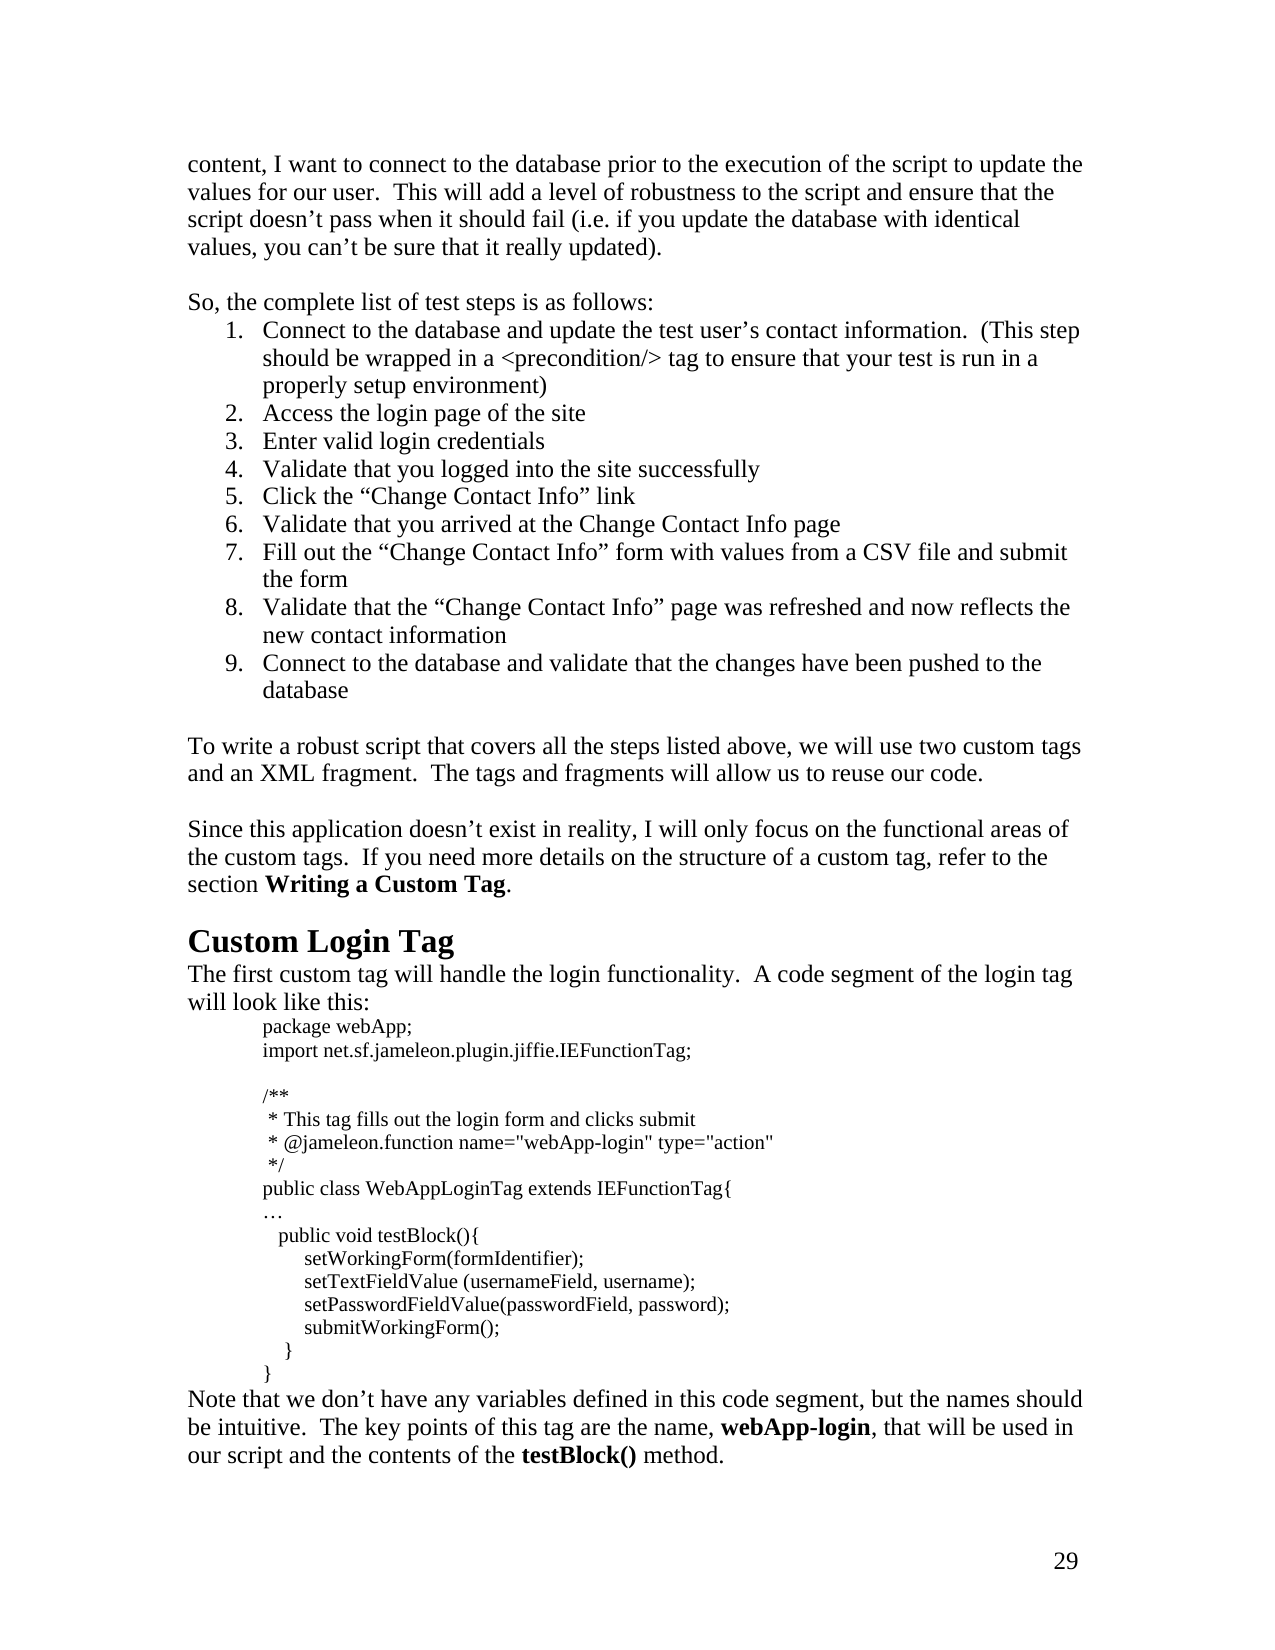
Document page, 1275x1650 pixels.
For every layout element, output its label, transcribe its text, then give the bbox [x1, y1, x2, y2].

text * @jameleon.function name="webApp-login" type="action" [262, 1131, 1087, 1154]
text Note that we don’t have any variables defined in this code segment, but the names should be intuitive. The key points of this tag are the name, webApp-login, that will be used in our script and the contents of the testBlock() method. [187, 1385, 1087, 1468]
text setWorkingForm(formIdentifier); [262, 1247, 1087, 1270]
list Connect to the database and validate that the changes have been pushed to the database [225, 649, 1087, 704]
text submitWorkingForm(); [262, 1316, 1087, 1339]
list Fill out the “Change Contact Info” form with values from a CSV file and submit the form [225, 538, 1087, 593]
list Click the “Change Contact Info” link [225, 482, 1087, 510]
text The first custom tag will handle the login functionality. A code segment of the login tag will look like this: [187, 960, 1087, 1015]
text setPasswordFieldValue(passwordField, password); [262, 1293, 1087, 1316]
text } [187, 1339, 1087, 1362]
text * This tag fills out the login form and clicks submit [262, 1108, 1087, 1131]
text setTextFieldValue (usernameField, username); [262, 1270, 1087, 1293]
text package webApp; [262, 1015, 1087, 1038]
text } [187, 1362, 1087, 1385]
list Enter valid login credentials [225, 427, 1087, 455]
text public class WebAppLoginTag extends IEFunctionTag{ [262, 1177, 1087, 1200]
list Connect to the database and update the test user’s contact information. (This step should be wrapped in a <precondition/> tag to ensure that your test is run in a properly setup environment) [225, 316, 1087, 399]
list Validate that you arrived at the Change Contact Info page [225, 510, 1087, 538]
list Validate that you logged into the site successfully [225, 455, 1087, 482]
list Validate that the “Change Contact Info” page was refreshed and now reflects the new contact information [225, 593, 1087, 649]
text import net.sf.jameleon.plugin.jiffie.IEFunctionTag; [262, 1038, 1087, 1062]
text content, I want to connect to the database prior to the execution of the script to update the values for our user. This will add a level of robustness to the script and ensure that the script doesn’t pass when it should fail (i.e. if you update the database with identical values, you can’t be sure that it really updated). [187, 150, 1087, 261]
subtitle Custom Login Tag [187, 923, 1087, 960]
text So, the complete list of test steps is as follows: [187, 288, 1087, 316]
text */ [262, 1154, 1087, 1177]
text To write a robust script that covers all the steps listed above, we will use two custom tags and an XML fragment. The tags and fragments will allow us to reuse our code. [187, 732, 1087, 787]
text … [262, 1200, 1087, 1223]
text public void testBlock(){ [262, 1223, 1087, 1247]
list Access the login page of the site [225, 399, 1087, 427]
text /** [262, 1085, 1087, 1108]
text Since this application doesn’t exist in reality, I will only focus on the functional areas of the custom tags. If you need more details on the structure of a custom tag, refer to the section Writing a Custom Tag. [187, 815, 1087, 898]
